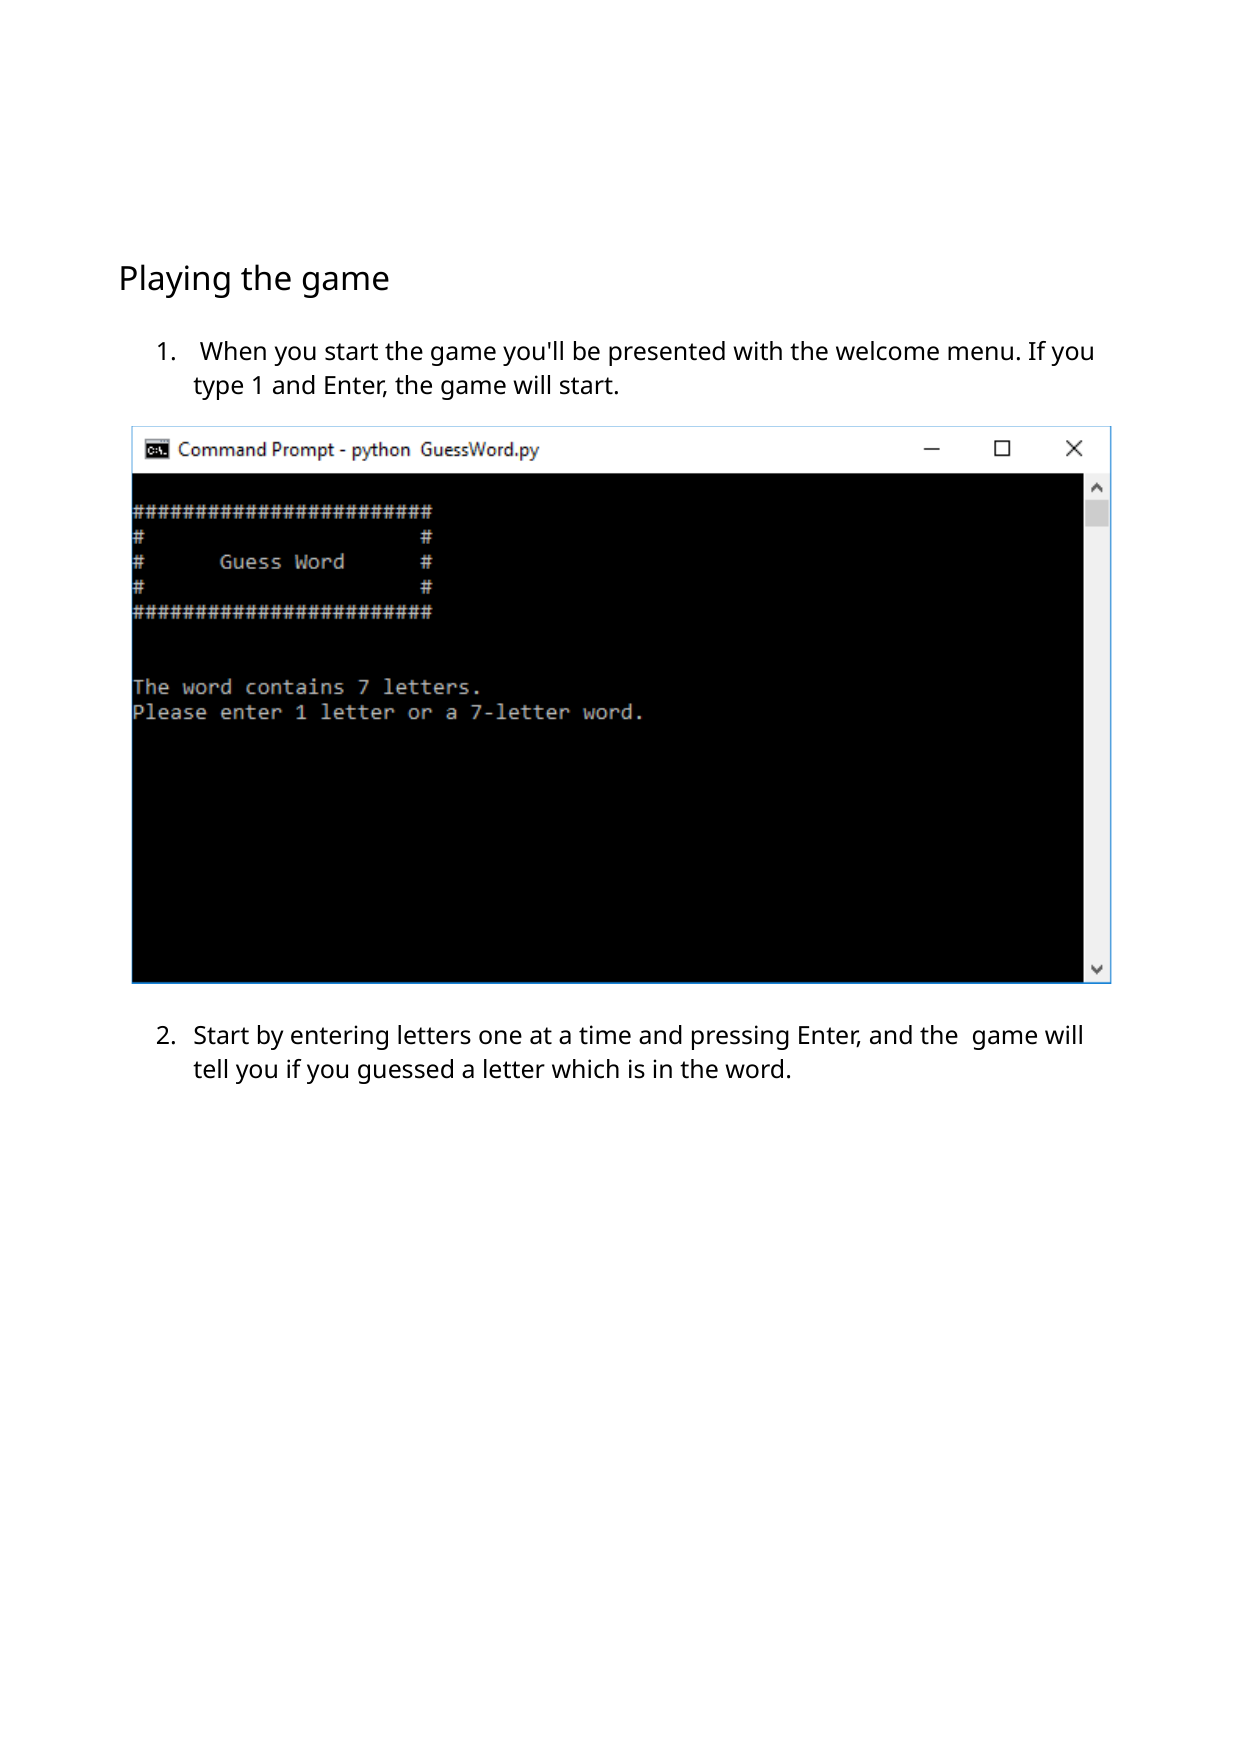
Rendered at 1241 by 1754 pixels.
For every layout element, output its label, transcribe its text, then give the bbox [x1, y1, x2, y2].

text Playing the game [118, 254, 1122, 300]
list Start by entering letters one at a time and pressing Enter, and the game will tell you if you guessed a letter which is in the word. [156, 1018, 1122, 1086]
list When you start the game you'll be presented with the welcome menu. If you type 1 and Enter, the game will start. [156, 334, 1122, 402]
picture [131, 426, 1112, 984]
